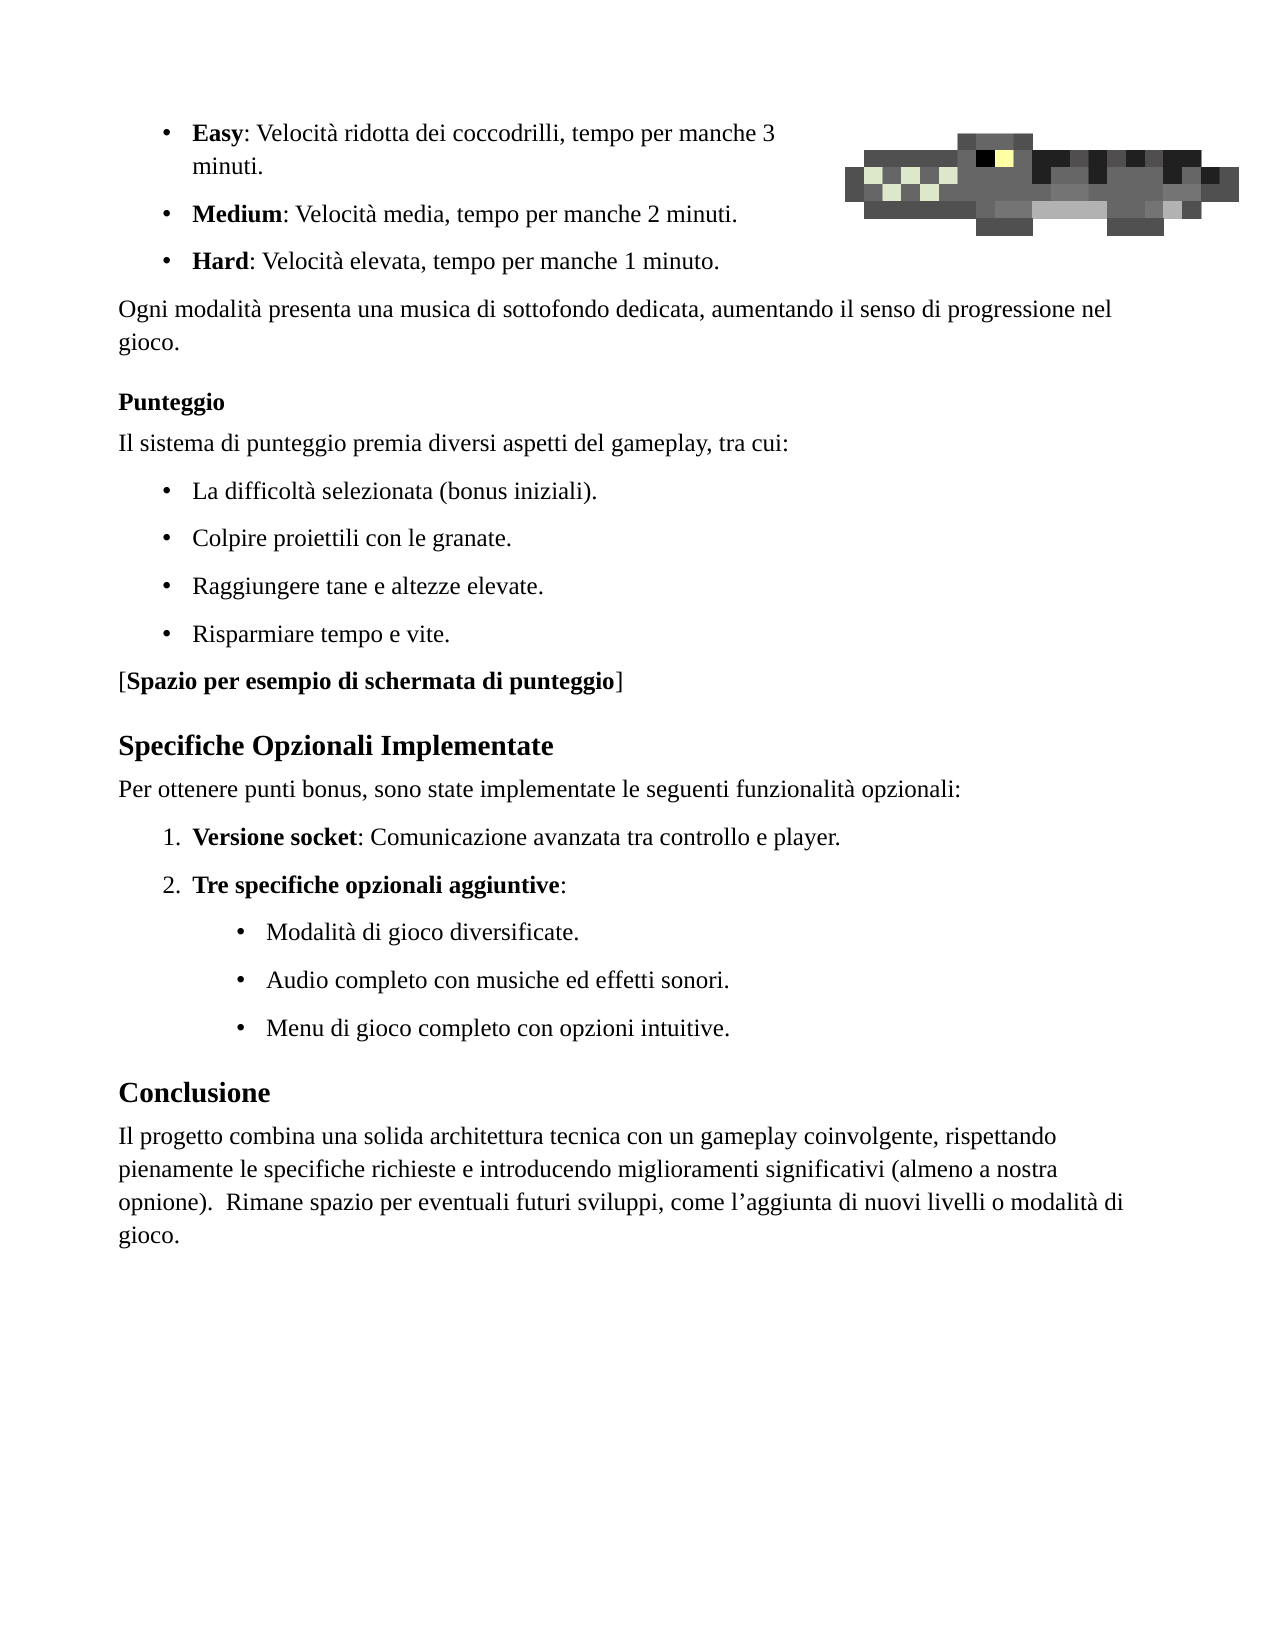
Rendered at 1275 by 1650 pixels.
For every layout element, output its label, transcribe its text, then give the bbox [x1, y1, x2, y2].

list Menu di gioco completo con opzioni intuitive. [236, 1013, 1157, 1041]
list La difficoltà selezionata (bonus iniziali). [162, 476, 1157, 505]
list Tre specifiche opzionali aggiuntive: [162, 870, 1157, 898]
text Per ottenere punti bonus, sono state implementate le seguenti funzionalità opzionali: [118, 774, 1157, 803]
list Colpire proiettili con le granate. [162, 523, 1157, 552]
list Risparmiare tempo e vite. [162, 619, 1157, 647]
list Easy: Velocità ridotta dei coccodrilli, tempo per manche 3 minuti. [162, 118, 1157, 180]
picture [833, 123, 1248, 250]
list Versione socket: Comunicazione avanzata tra controllo e player. [162, 822, 1157, 851]
text [Spazio per esempio di schermata di punteggio] [118, 666, 1157, 695]
text Ogni modalità presenta una musica di sottofondo dedicata, aumentando il senso di progressione nel gioco. [118, 294, 1157, 356]
subtitle Specifiche Opzionali Implementate [118, 728, 1157, 762]
subtitle Conclusione [118, 1075, 1157, 1108]
list Modalità di gioco diversificate. [236, 917, 1157, 946]
list Audio completo con musiche ed effetti sonori. [236, 965, 1157, 994]
list Raggiungere tane e altezze elevate. [162, 571, 1157, 600]
text Il progetto combina una solida architettura tecnica con un gameplay coinvolgente, rispettando pienamente le specifiche richieste e introducendo miglioramenti significativi (almeno a nostra opnione). Rimane spazio per eventuali futuri sviluppi, come l’aggiunta di nuovi livelli o modalità di gioco. [118, 1121, 1157, 1249]
text Il sistema di punteggio premia diversi aspetti del gameplay, tra cui: [118, 428, 1157, 457]
list Medium: Velocità media, tempo per manche 2 minuti. [162, 199, 833, 227]
subtitle Punteggio [118, 387, 1157, 416]
list Hard: Velocità elevata, tempo per manche 1 minuto. [162, 246, 1157, 275]
